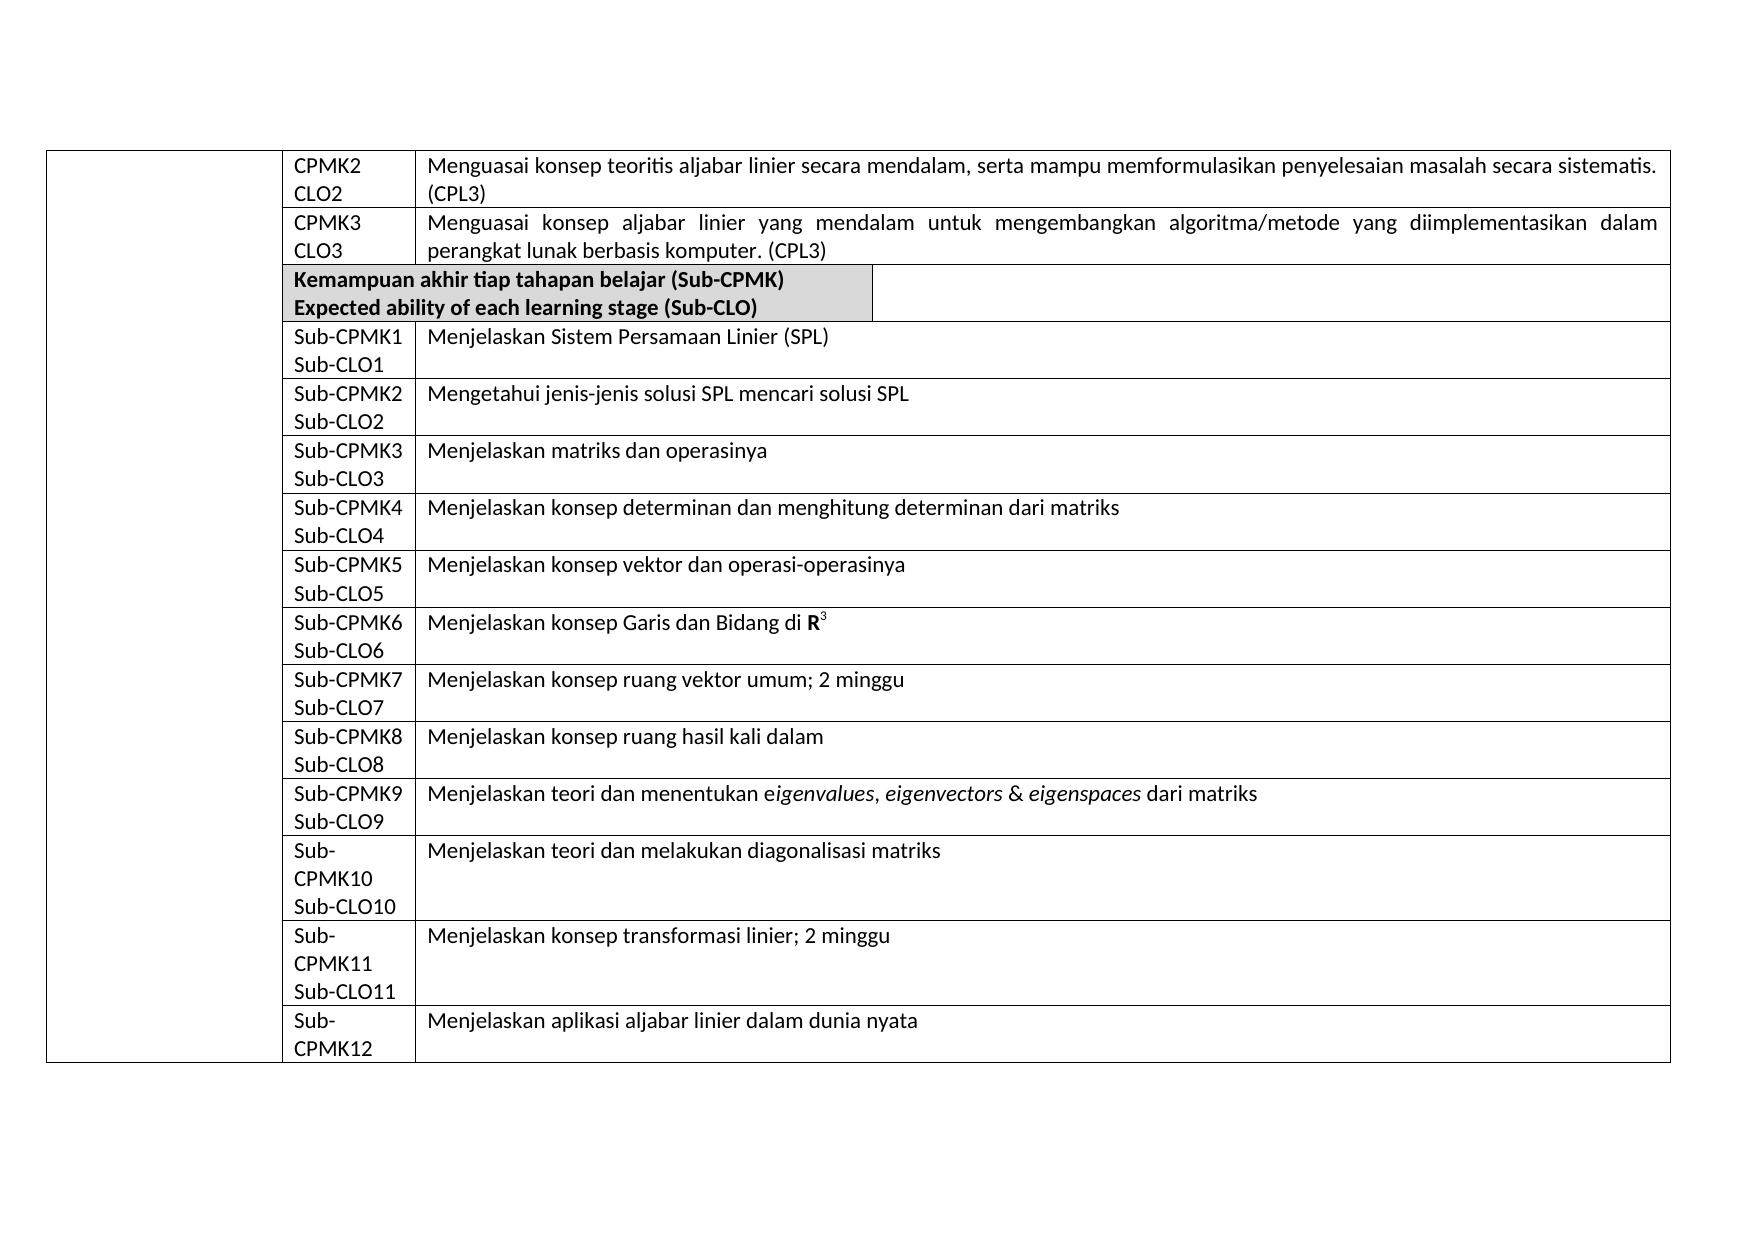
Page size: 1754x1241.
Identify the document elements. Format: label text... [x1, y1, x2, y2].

table_cell Sub-CPMK5 Sub-CLO5 [283, 551, 415, 607]
table_cell Sub-CPMK12 [283, 1006, 415, 1062]
table_cell Menjelaskan aplikasi aljabar linier dalam dunia nyata [416, 1006, 1670, 1062]
table_cell Sub-CPMK6 Sub-CLO6 [283, 608, 415, 664]
table_cell Menjelaskan konsep vektor dan operasi-operasinya [416, 551, 1670, 607]
table_cell Menjelaskan teori dan menentukan eigenvalues, eigenvectors & eigenspaces dari matriks [416, 779, 1670, 835]
table_cell Mengetahui jenis-jenis solusi SPL mencari solusi SPL [416, 379, 1670, 435]
table_cell Menjelaskan matriks dan operasinya [416, 436, 1670, 492]
table_cell Menjelaskan teori dan melakukan diagonalisasi matriks [416, 836, 1670, 920]
table_cell Sub-CPMK11 Sub-CLO11 [283, 921, 415, 1005]
table_cell Sub-CPMK1 Sub-CLO1 [283, 322, 415, 378]
table_cell [873, 265, 1670, 321]
table_cell Menjelaskan konsep transformasi linier; 2 minggu [416, 921, 1670, 1005]
table_cell Sub-CPMK4 Sub-CLO4 [283, 494, 415, 549]
table_cell CPMK2 CLO2 [283, 151, 415, 207]
table_cell Menjelaskan Sistem Persamaan Linier (SPL) [416, 322, 1670, 378]
table_cell Menjelaskan konsep ruang hasil kali dalam [416, 722, 1670, 778]
table_cell Menjelaskan konsep ruang vektor umum; 2 minggu [416, 665, 1670, 721]
table_cell Sub-CPMK7 Sub-CLO7 [283, 665, 415, 721]
table_cell Sub-CPMK9 Sub-CLO9 [283, 779, 415, 835]
table_cell Menjelaskan konsep Garis dan Bidang di R3 [416, 608, 1670, 664]
table_cell CPMK3 CLO3 [283, 208, 415, 264]
table_cell Menguasai konsep teoritis aljabar linier secara mendalam, serta mampu memformulasikan penyelesaian masalah secara sistematis. (CPL3) [416, 151, 1670, 207]
table_cell Sub-CPMK2 Sub-CLO2 [283, 379, 415, 435]
table_cell Kemampuan akhir tiap tahapan belajar (Sub-CPMK) Expected ability of each learning stage (Sub-CLO) [283, 265, 872, 321]
table_cell Sub-CPMK8 Sub-CLO8 [283, 722, 415, 778]
table_cell Sub-CPMK3 Sub-CLO3 [283, 436, 415, 492]
table_cell Sub-CPMK10 Sub-CLO10 [283, 836, 415, 920]
table_cell Menguasai konsep aljabar linier yang mendalam untuk mengembangkan algoritma/metode yang diimplementasikan dalam perangkat lunak berbasis komputer. (CPL3) [416, 208, 1670, 264]
table_cell Menjelaskan konsep determinan dan menghitung determinan dari matriks [416, 494, 1670, 549]
